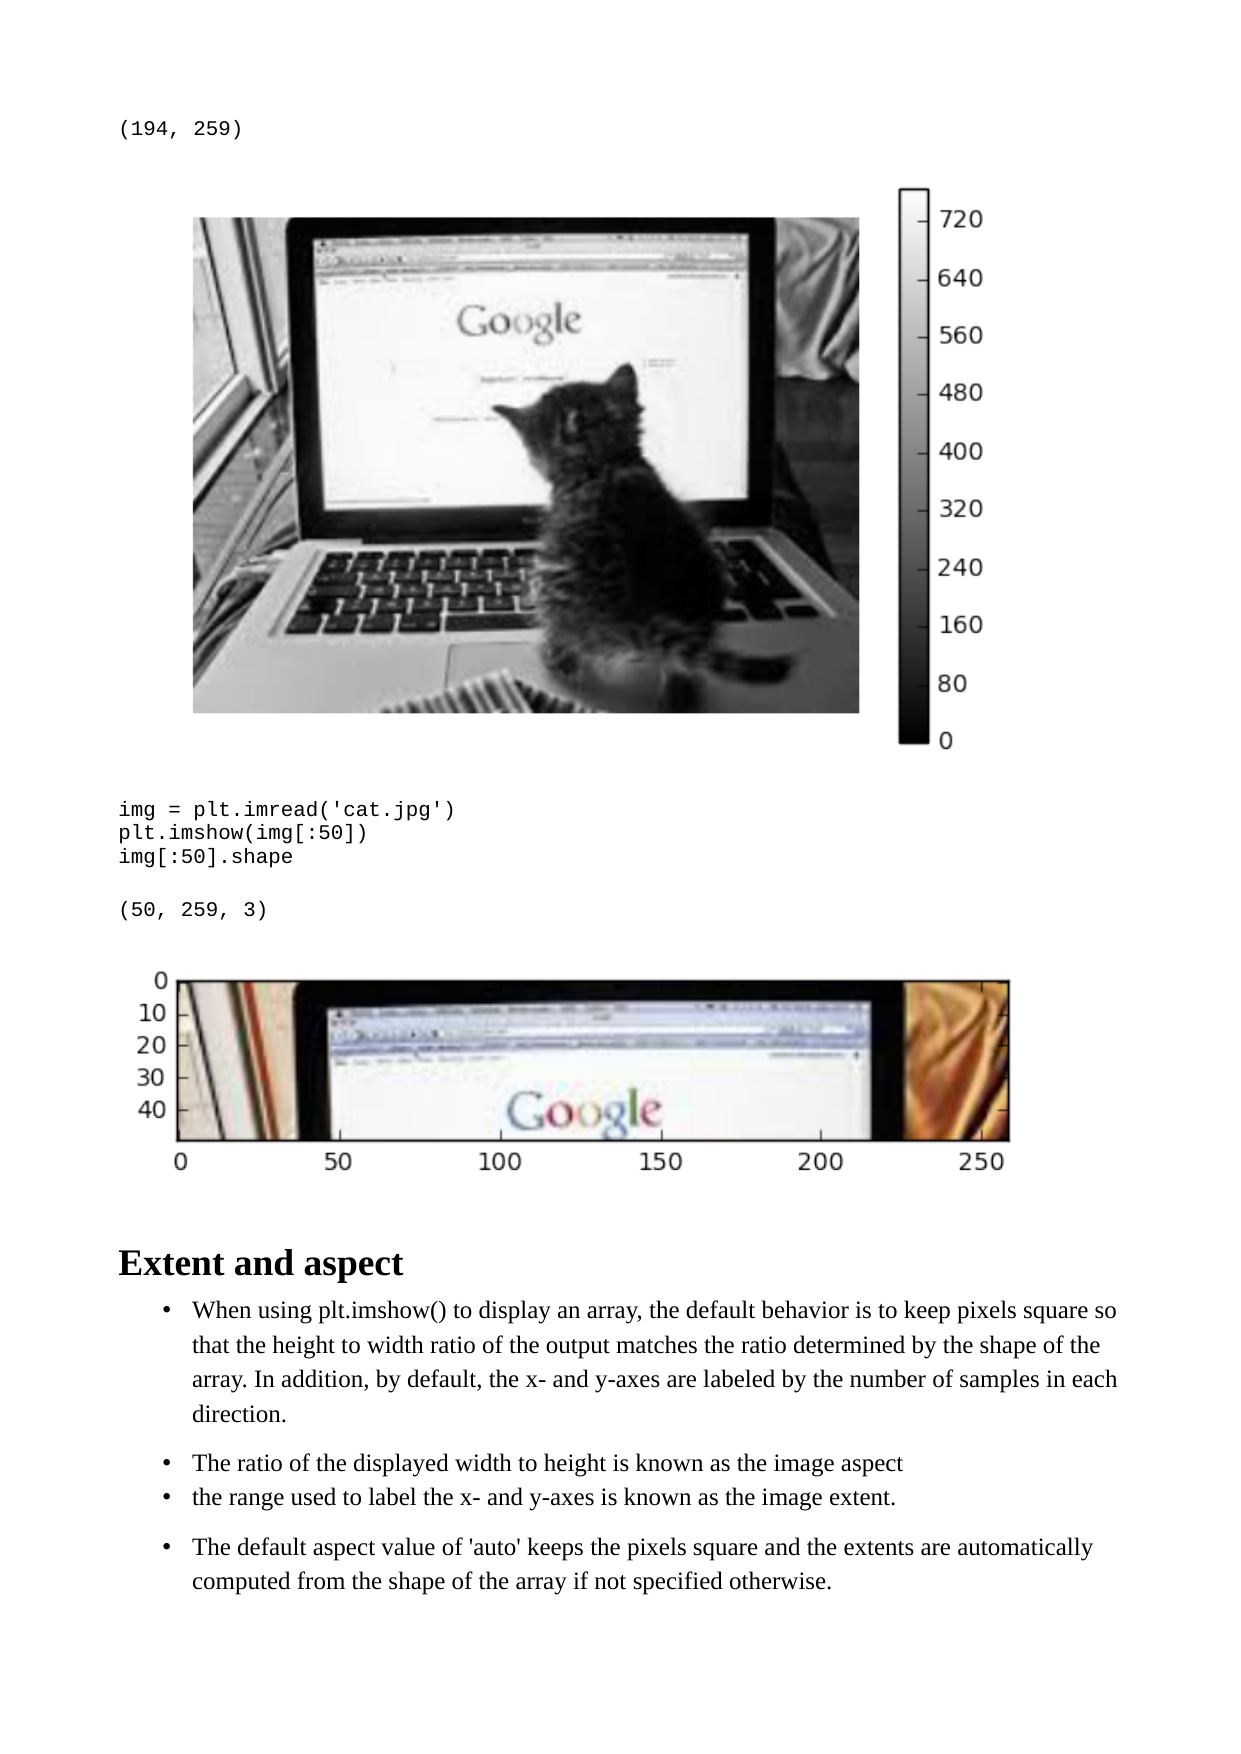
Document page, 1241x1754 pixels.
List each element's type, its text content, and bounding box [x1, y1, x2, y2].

list The ratio of the displayed width to height is known as the image aspect [162, 1448, 1122, 1477]
text img[:50].shape [118, 846, 1122, 870]
picture [118, 171, 1003, 773]
picture [118, 952, 1026, 1194]
list The default aspect value of 'auto' keeps the pixels square and the extents are automatically computed from the shape of the array if not specified otherwise. [162, 1532, 1122, 1595]
list the range used to label the x- and y-axes is known as the image extent. [162, 1482, 1122, 1511]
text (194, 259) [118, 118, 1122, 142]
text plt.imshow(img[:50]) [118, 822, 1122, 846]
text (50, 259, 3) [118, 899, 1122, 923]
subtitle Extent and aspect [118, 1240, 1122, 1283]
list When using plt.imshow() to display an array, the default behavior is to keep pixels square so that the height to width ratio of the output matches the ratio determined by the shape of the array. In addition, by default, the x- and y-axes are labeled by the number of samples in each direction. [162, 1296, 1122, 1428]
text img = plt.imread('cat.jpg') [118, 799, 1122, 822]
